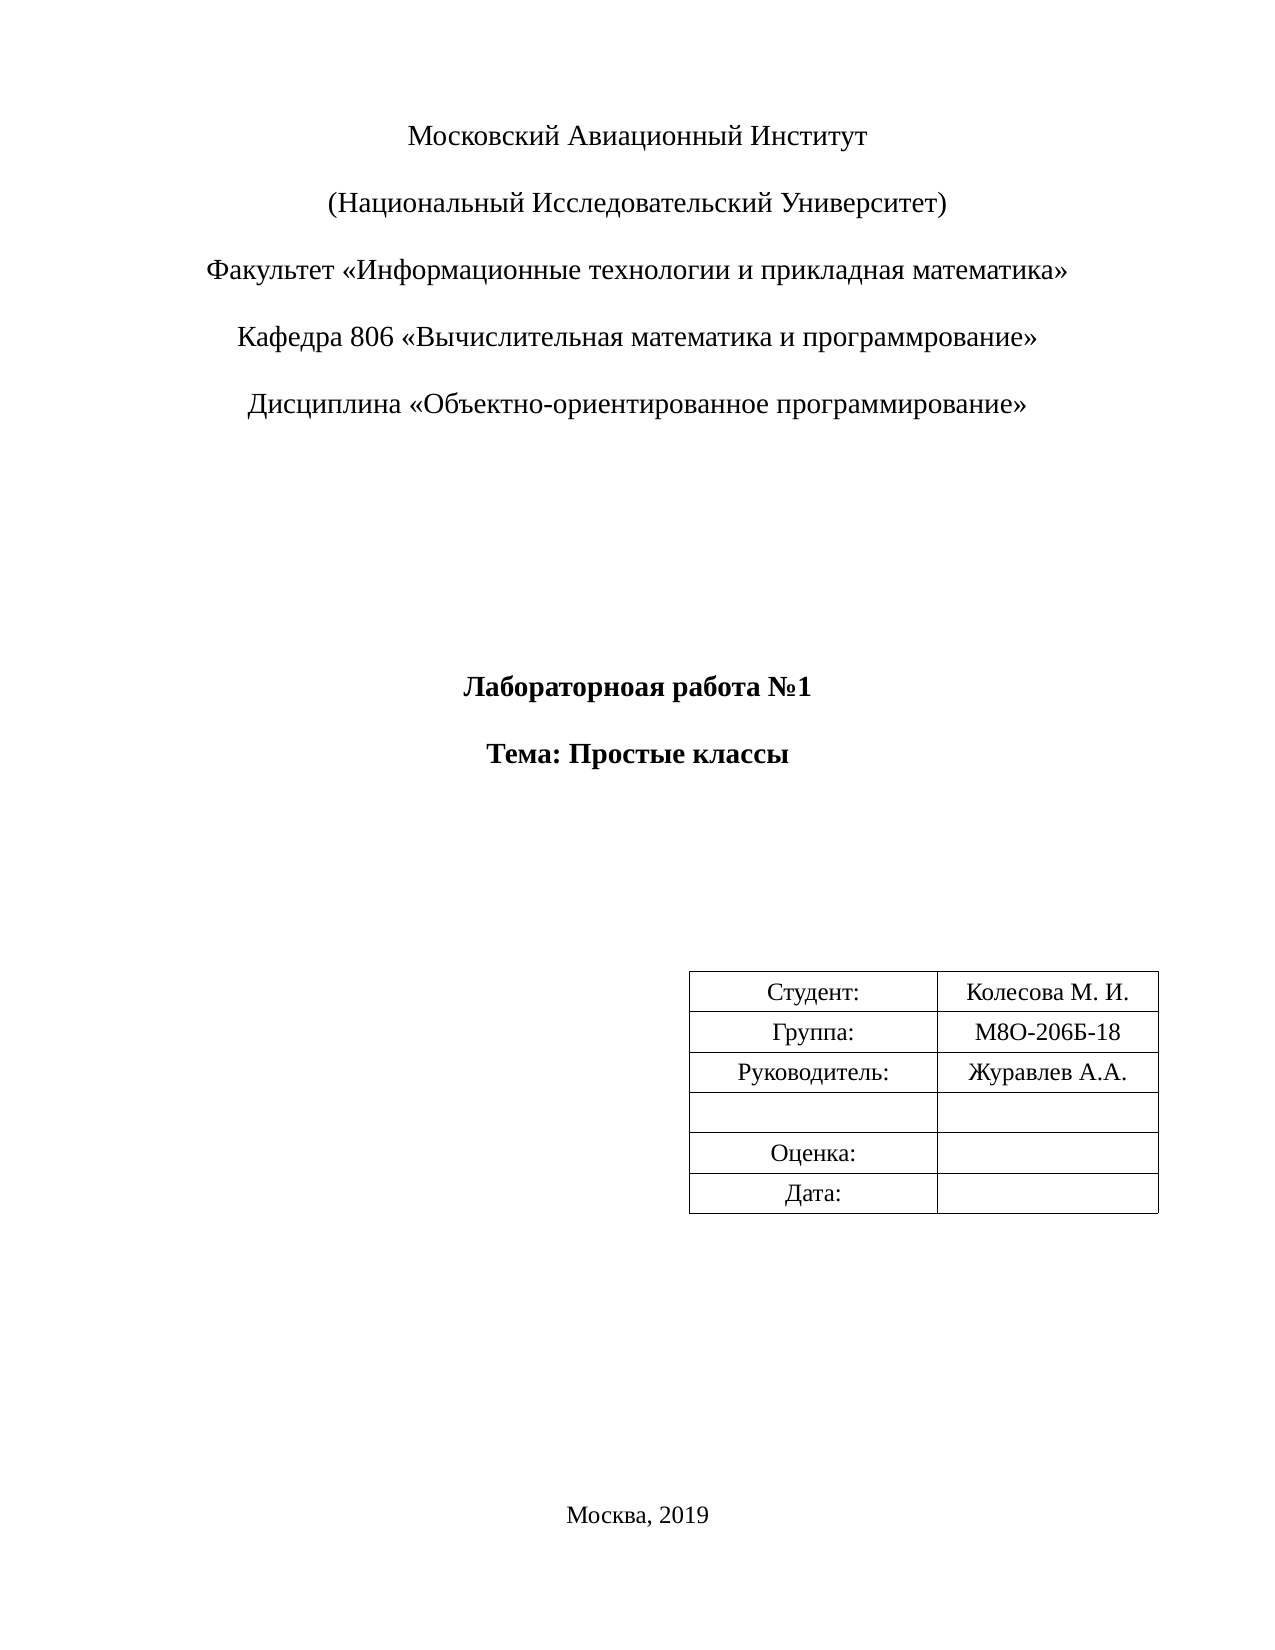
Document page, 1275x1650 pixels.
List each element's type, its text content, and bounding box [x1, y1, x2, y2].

table_cell [690, 1093, 937, 1132]
table_cell [938, 1174, 1158, 1213]
text Дисциплина «Объектно-ориентированное программирование» [118, 386, 1157, 420]
table_header Колесова М. И. [938, 972, 1158, 1011]
table_cell [938, 1093, 1158, 1132]
table_header Студент: [690, 972, 937, 1011]
table_cell Журавлев А.А. [938, 1053, 1158, 1092]
table_cell Группа: [690, 1012, 937, 1052]
text Тема: Простые классы [118, 736, 1157, 770]
table_cell Руководитель: [690, 1053, 937, 1092]
table_cell М8О-206Б-18 [938, 1012, 1158, 1052]
text Факультет «Информационные технологии и прикладная математика» [118, 252, 1157, 286]
table_cell Оценка: [690, 1133, 937, 1173]
text Лабораторноая работа №1 [118, 669, 1157, 703]
text Кафедра 806 «Вычислительная математика и программрование» [118, 319, 1157, 353]
table_cell [938, 1133, 1158, 1173]
text Московский Авиационный Институт [118, 118, 1157, 152]
table_cell Дата: [690, 1174, 937, 1213]
text Москва, 2019 [118, 1501, 1157, 1529]
text (Национальный Исследовательский Университет) [118, 185, 1157, 219]
